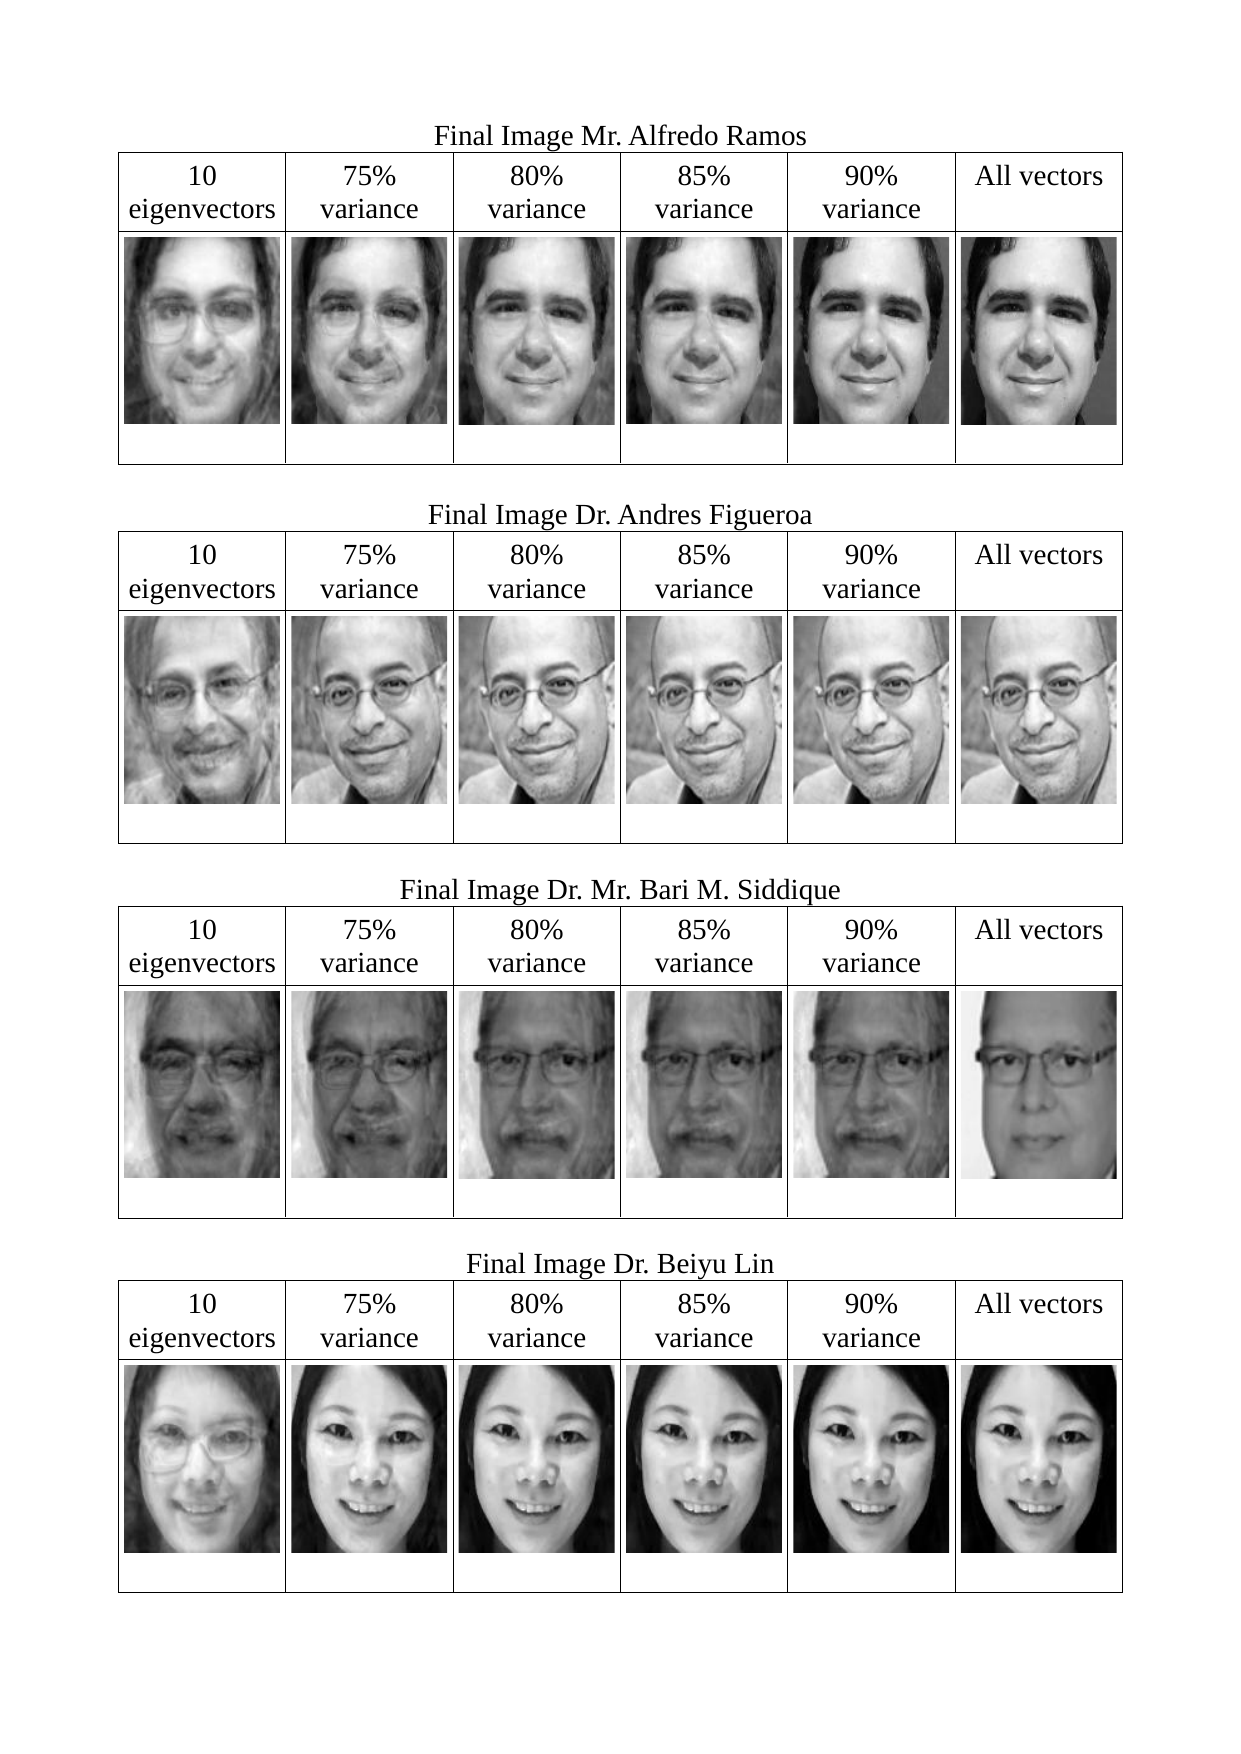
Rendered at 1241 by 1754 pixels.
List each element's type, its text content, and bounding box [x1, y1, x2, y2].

table_header 85% variance [621, 532, 787, 610]
table_cell [454, 986, 620, 1217]
picture [793, 991, 950, 1178]
table_header 85% variance [621, 153, 787, 231]
table_cell [621, 232, 787, 463]
table_cell [621, 611, 787, 843]
table_cell [454, 611, 620, 843]
table_cell [119, 986, 285, 1217]
picture [458, 1365, 615, 1553]
table_cell [119, 232, 285, 463]
table_cell [119, 611, 285, 843]
table_cell [956, 232, 1122, 463]
picture [124, 1365, 280, 1553]
picture [793, 616, 950, 804]
picture [458, 237, 615, 425]
table_cell [621, 986, 787, 1217]
picture [793, 237, 950, 424]
table_header 10 eigenvectors [119, 153, 285, 231]
picture [960, 1365, 1117, 1553]
table_header 90% variance [788, 153, 955, 231]
table_cell [454, 232, 620, 463]
table_header 90% variance [788, 532, 955, 610]
table_header 10 eigenvectors [119, 1281, 285, 1359]
table_header 80% variance [454, 1281, 620, 1359]
table_cell [286, 1360, 453, 1592]
picture [291, 991, 448, 1178]
table_cell [956, 986, 1122, 1217]
picture [291, 1365, 448, 1553]
table_header 80% variance [454, 907, 620, 985]
table_header All vectors [956, 532, 1122, 610]
table_header 75% variance [286, 1281, 453, 1359]
table_header All vectors [956, 153, 1122, 231]
table_cell [788, 232, 955, 463]
table_header 10 eigenvectors [119, 532, 285, 610]
table_header 75% variance [286, 907, 453, 985]
table_header 80% variance [454, 532, 620, 610]
table_cell [454, 1360, 620, 1592]
picture [124, 991, 280, 1178]
text Final Image Dr. Andres Figueroa [118, 497, 1122, 531]
table_header All vectors [956, 1281, 1122, 1359]
picture [124, 237, 280, 424]
text Final Image Dr. Beiyu Lin [118, 1247, 1122, 1280]
picture [291, 237, 448, 424]
table_header 85% variance [621, 1281, 787, 1359]
table_cell [119, 1360, 285, 1592]
picture [626, 991, 782, 1178]
table_header 90% variance [788, 907, 955, 985]
picture [458, 991, 615, 1179]
picture [626, 1365, 782, 1553]
table_cell [956, 1360, 1122, 1592]
table_cell [788, 1360, 955, 1592]
table_header 90% variance [788, 1281, 955, 1359]
table_header 80% variance [454, 153, 620, 231]
table_cell [788, 611, 955, 843]
picture [124, 616, 280, 804]
table_cell [286, 232, 453, 463]
picture [626, 237, 782, 424]
table_header 10 eigenvectors [119, 907, 285, 985]
picture [626, 616, 782, 804]
table_header All vectors [956, 907, 1122, 985]
table_cell [788, 986, 955, 1217]
picture [793, 1365, 950, 1553]
table_cell [286, 986, 453, 1217]
table_header 75% variance [286, 153, 453, 231]
table_cell [286, 611, 453, 843]
picture [291, 616, 448, 804]
text Final Image Dr. Mr. Bari M. Siddique [118, 872, 1122, 906]
picture [960, 616, 1117, 804]
table_cell [621, 1360, 787, 1592]
table_cell [956, 611, 1122, 843]
picture [960, 237, 1117, 425]
text Final Image Mr. Alfredo Ramos [118, 118, 1122, 152]
picture [960, 991, 1117, 1179]
picture [458, 616, 615, 804]
table_header 75% variance [286, 532, 453, 610]
table_header 85% variance [621, 907, 787, 985]
